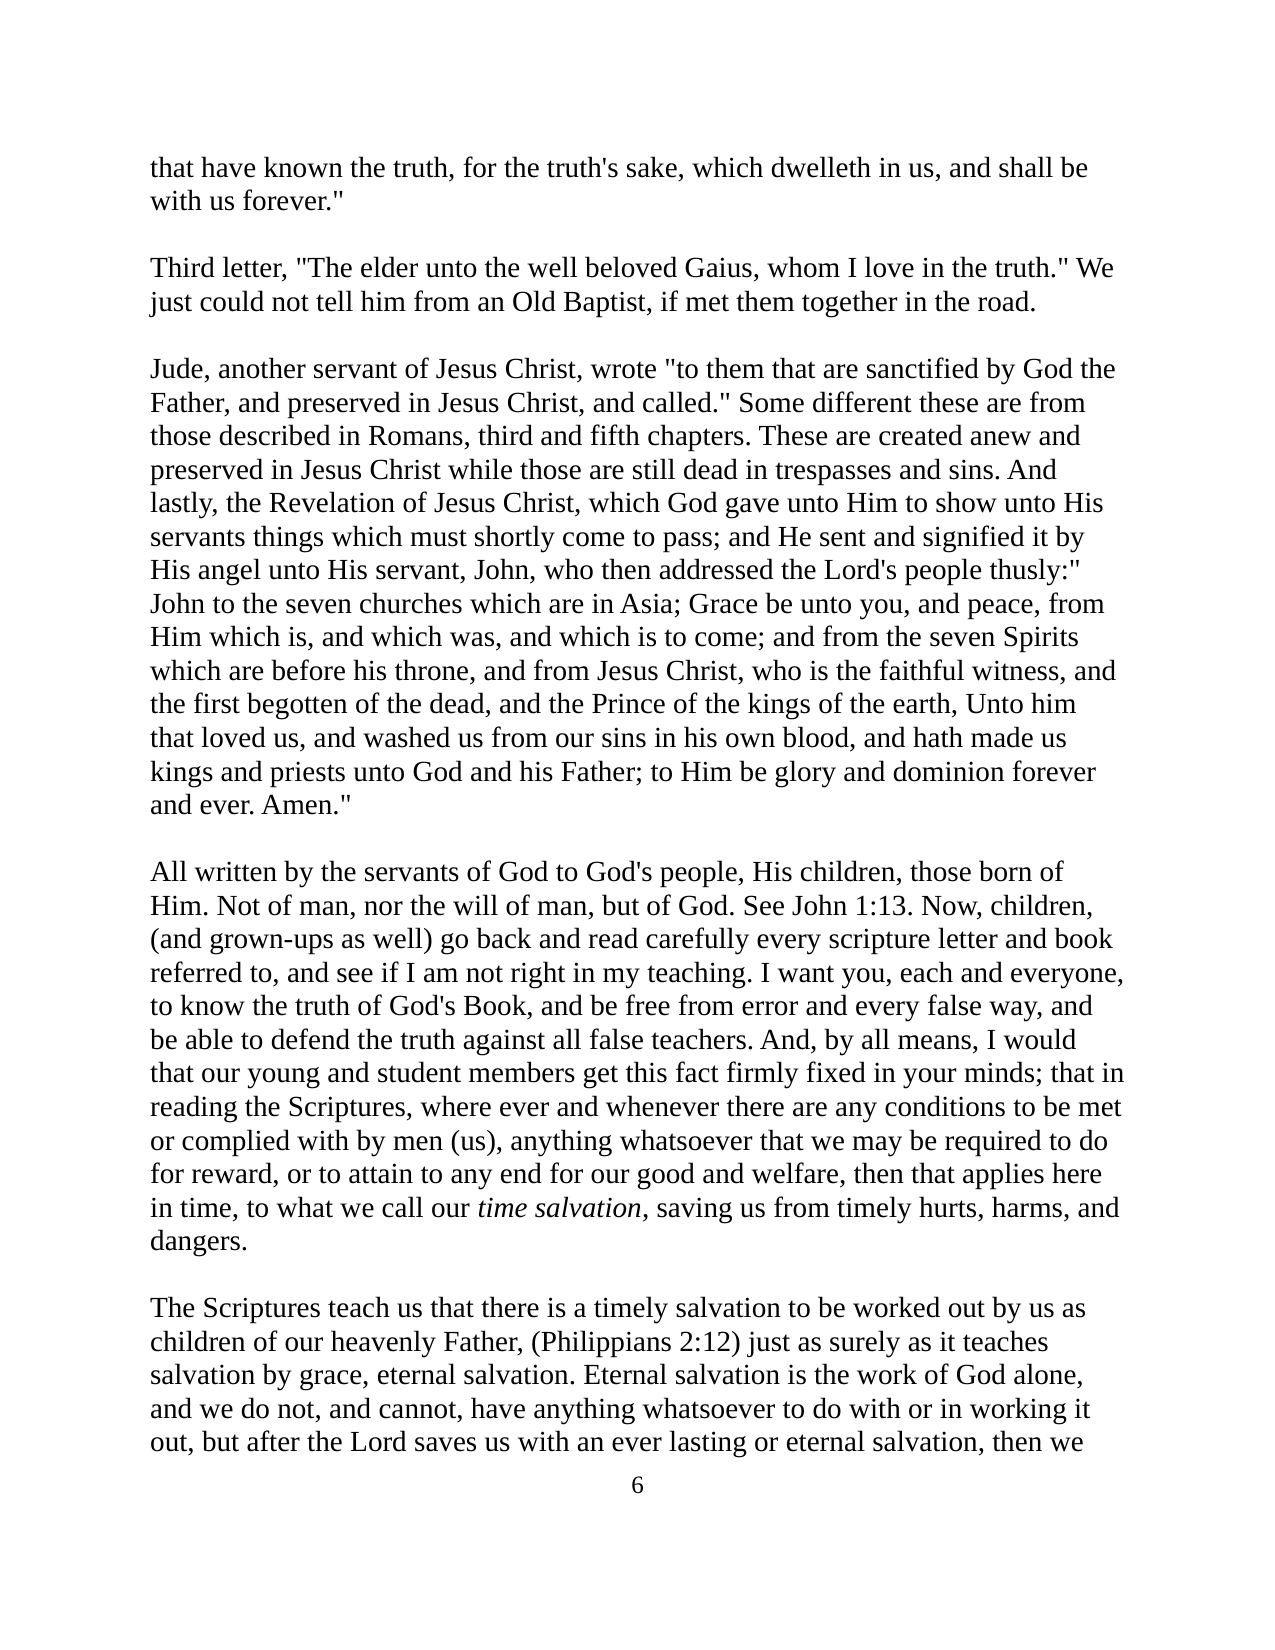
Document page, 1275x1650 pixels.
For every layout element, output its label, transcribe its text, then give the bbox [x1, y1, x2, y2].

text The Scriptures teach us that there is a timely salvation to be worked out by us as children of our heavenly Father, (Philippians 2:12) just as surely as it teaches salvation by grace, eternal salvation. Eternal salvation is the work of God alone, and we do not, and cannot, have anything whatsoever to do with or in working it out, but after the Lord saves us with an ever lasting or eternal salvation, then we [150, 1290, 1125, 1458]
text Third letter, "The elder unto the well beloved Gaius, whom I love in the truth." We just could not tell him from an Old Baptist, if met them together in the road. [150, 251, 1125, 318]
text that have known the truth, for the truth's sake, which dwelleth in us, and shall be with us forever." [150, 150, 1125, 217]
text All written by the servants of God to God's people, His children, those born of Him. Not of man, nor the will of man, but of God. See John 1:13. Now, children, (and grown-ups as well) go back and read carefully every scripture letter and book referred to, and see if I am not right in my teaching. I want you, each and everyone, to know the truth of God's Book, and be free from error and every false way, and be able to defend the truth against all false teachers. And, by all means, I would that our young and student members get this fact firmly fixed in your minds; that in reading the Scriptures, where ever and whenever there are any conditions to be met or complied with by men (us), anything whatsoever that we may be required to do for reward, or to attain to any end for our good and welfare, then that applies here in time, to what we call our time salvation, saving us from timely hurts, harms, and dangers. [150, 854, 1125, 1257]
text Jude, another servant of Jesus Christ, wrote "to them that are sanctified by God the Father, and preserved in Jesus Christ, and called." Some different these are from those described in Romans, third and fifth chapters. These are created anew and preserved in Jesus Christ while those are still dead in trespasses and sins. And lastly, the Revelation of Jesus Christ, which God gave unto Him to show unto His servants things which must shortly come to pass; and He sent and signified it by His angel unto His servant, John, who then addressed the Lord's people thusly:" John to the seven churches which are in Asia; Grace be unto you, and peace, from Him which is, and which was, and which is to come; and from the seven Spirits which are before his throne, and from Jesus Christ, who is the faithful witness, and the first begotten of the dead, and the Prince of the kings of the earth, Unto him that loved us, and washed us from our sins in his own blood, and hath made us kings and priests unto God and his Father; to Him be glory and dominion forever and ever. Amen." [150, 351, 1125, 821]
